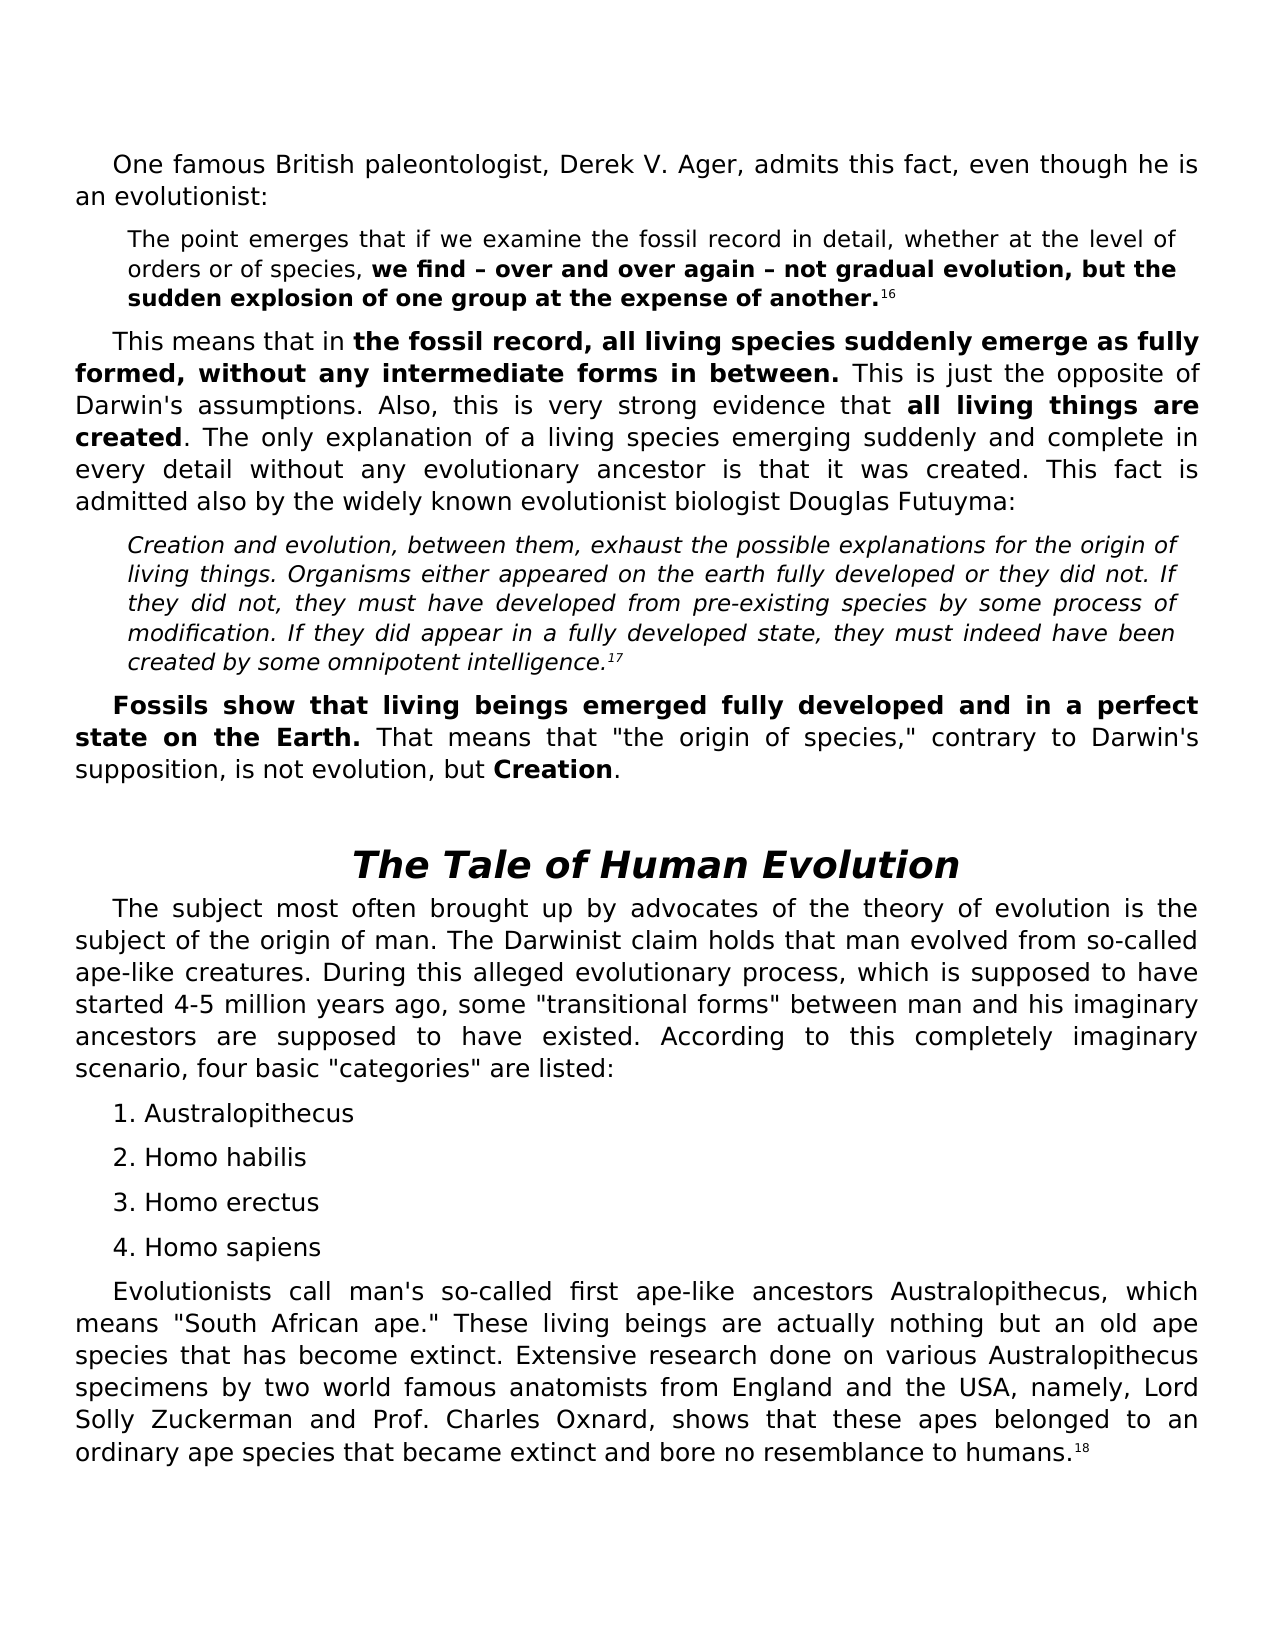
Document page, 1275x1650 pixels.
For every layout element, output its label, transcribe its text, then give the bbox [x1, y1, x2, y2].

text 4. Homo sapiens [75, 1233, 1200, 1262]
text 1. Australopithecus [75, 1099, 1200, 1128]
subtitle The Tale of Human Evolution [112, 844, 1200, 888]
text The subject most often brought up by advocates of the theory of evolution is the subject of the origin of man. The Darwinist claim holds that man evolved from so-called ape-like creatures. During this alleged evolutionary process, which is supposed to have started 4-5 million years ago, some "transitional forms" between man and his imaginary ancestors are supposed to have existed. According to this completely imaginary scenario, four basic "categories" are listed: [75, 894, 1200, 1084]
text Creation and evolution, between them, exhaust the possible explanations for the origin of living things. Organisms either appeared on the earth fully developed or they did not. If they did not, they must have developed from pre-existing species by some process of modification. If they did appear in a fully developed state, they must indeed have been created by some omnipotent intelligence.17 [127, 532, 1177, 676]
text One famous British paleontologist, Derek V. Ager, admits this fact, even though he is an evolutionist: [75, 150, 1200, 211]
text This means that in the fossil record, all living species suddenly emerge as fully formed, without any intermediate forms in between. This is just the opposite of Darwin's assumptions. Also, this is very strong evidence that all living things are created. The only explanation of a living species emerging suddenly and complete in every detail without any evolutionary ancestor is that it was created. This fact is admitted also by the widely known evolutionist biologist Douglas Futuyma: [75, 327, 1200, 517]
text 3. Homo erectus [75, 1188, 1200, 1217]
text The point emerges that if we examine the fossil record in detail, whether at the level of orders or of species, we find – over and over again – not gradual evolution, but the sudden explosion of one group at the expense of another.16 [127, 227, 1177, 312]
text Evolutionists call man's so-called first ape-like ancestors Australopithecus, which means "South African ape." These living beings are actually nothing but an old ape species that has become extinct. Extensive research done on various Australopithecus specimens by two world famous anatomists from England and the USA, namely, Lord Solly Zuckerman and Prof. Charles Oxnard, shows that these apes belonged to an ordinary ape species that became extinct and bore no resemblance to humans.18 [75, 1277, 1200, 1467]
text Fossils show that living beings emerged fully developed and in a perfect state on the Earth. That means that "the origin of species," contrary to Darwin's supposition, is not evolution, but Creation. [75, 691, 1200, 784]
text 2. Homo habilis [75, 1144, 1200, 1173]
